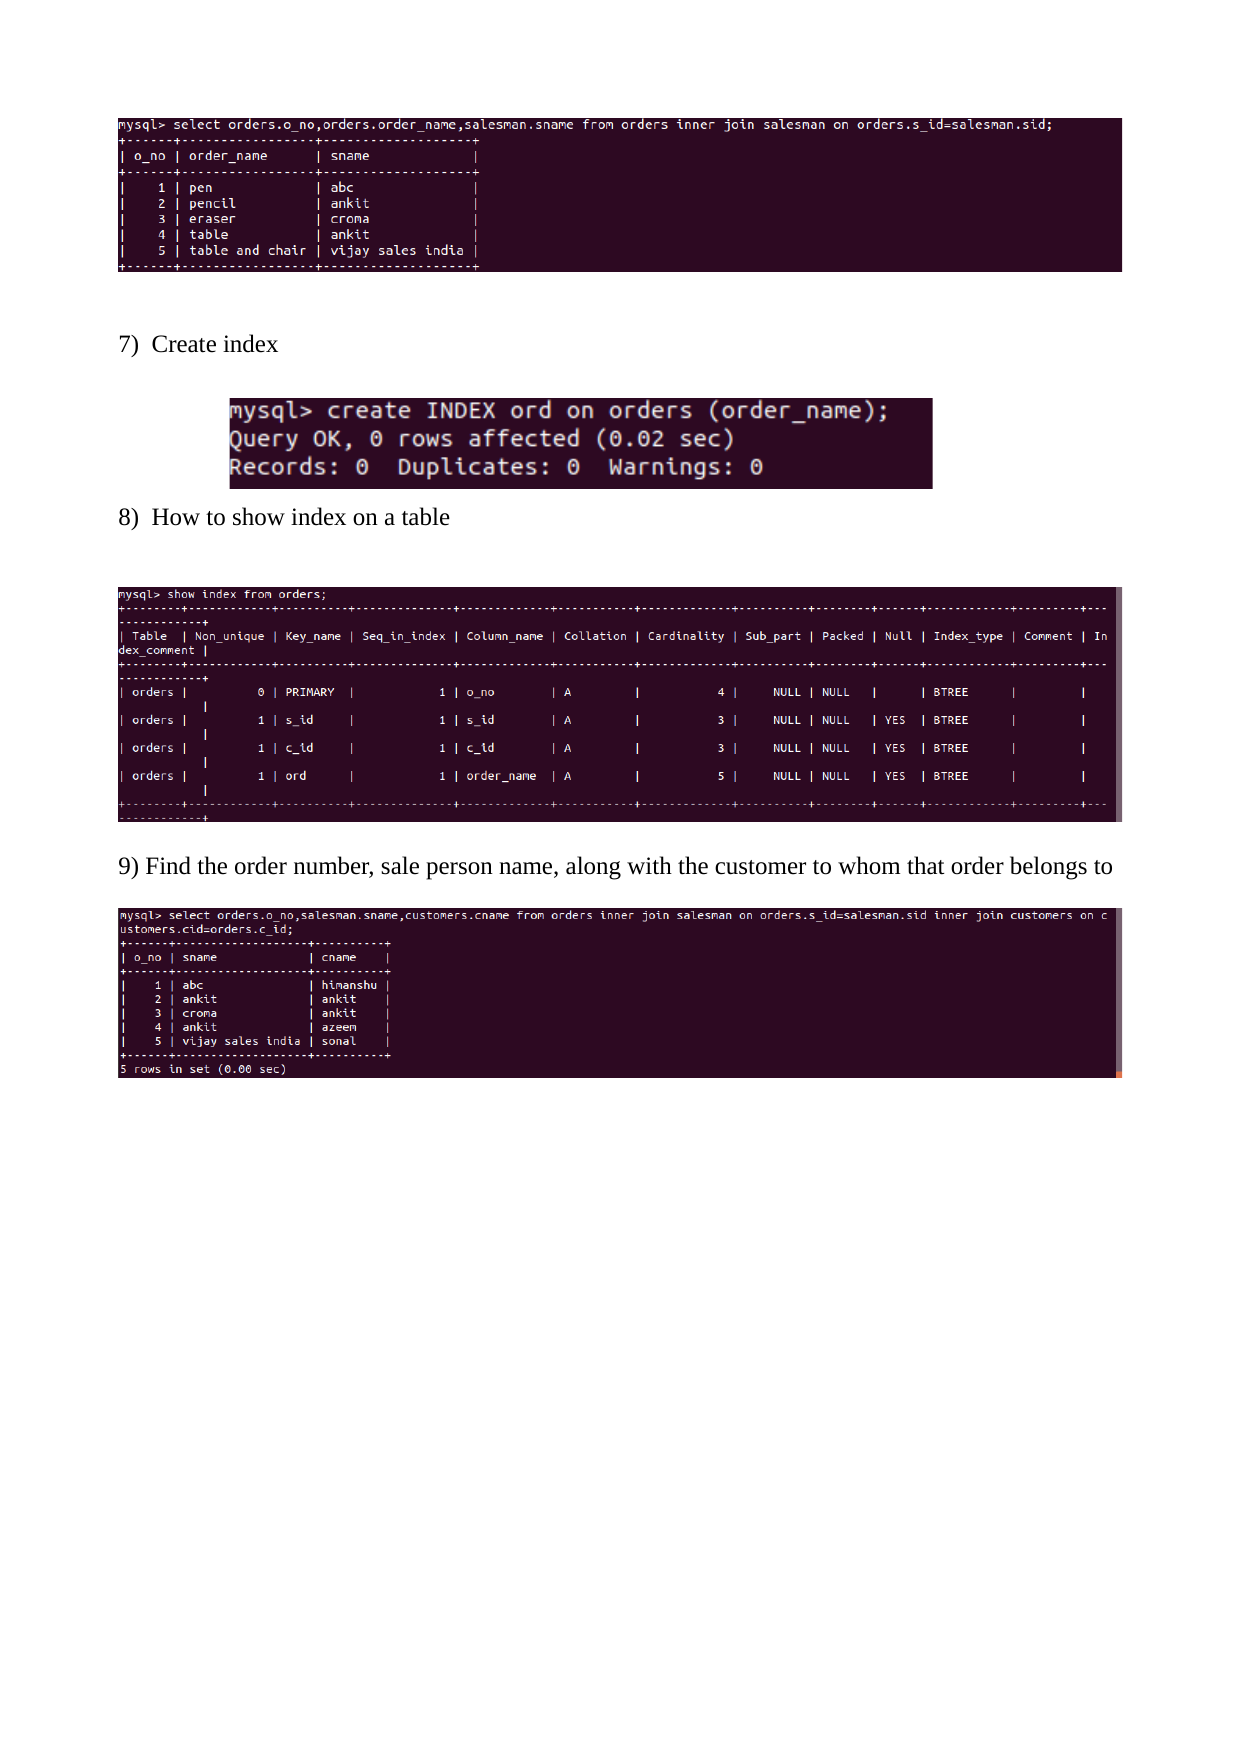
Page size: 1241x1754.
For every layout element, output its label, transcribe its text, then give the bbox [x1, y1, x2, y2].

text 8) How to show index on a table [118, 502, 1122, 530]
picture [118, 908, 1123, 1078]
picture [118, 587, 1123, 822]
text 7) Create index [118, 329, 1122, 358]
picture [229, 398, 933, 489]
text 9) Find the order number, sale person name, along with the customer to whom that order belongs to [118, 851, 1122, 879]
picture [118, 118, 1123, 272]
